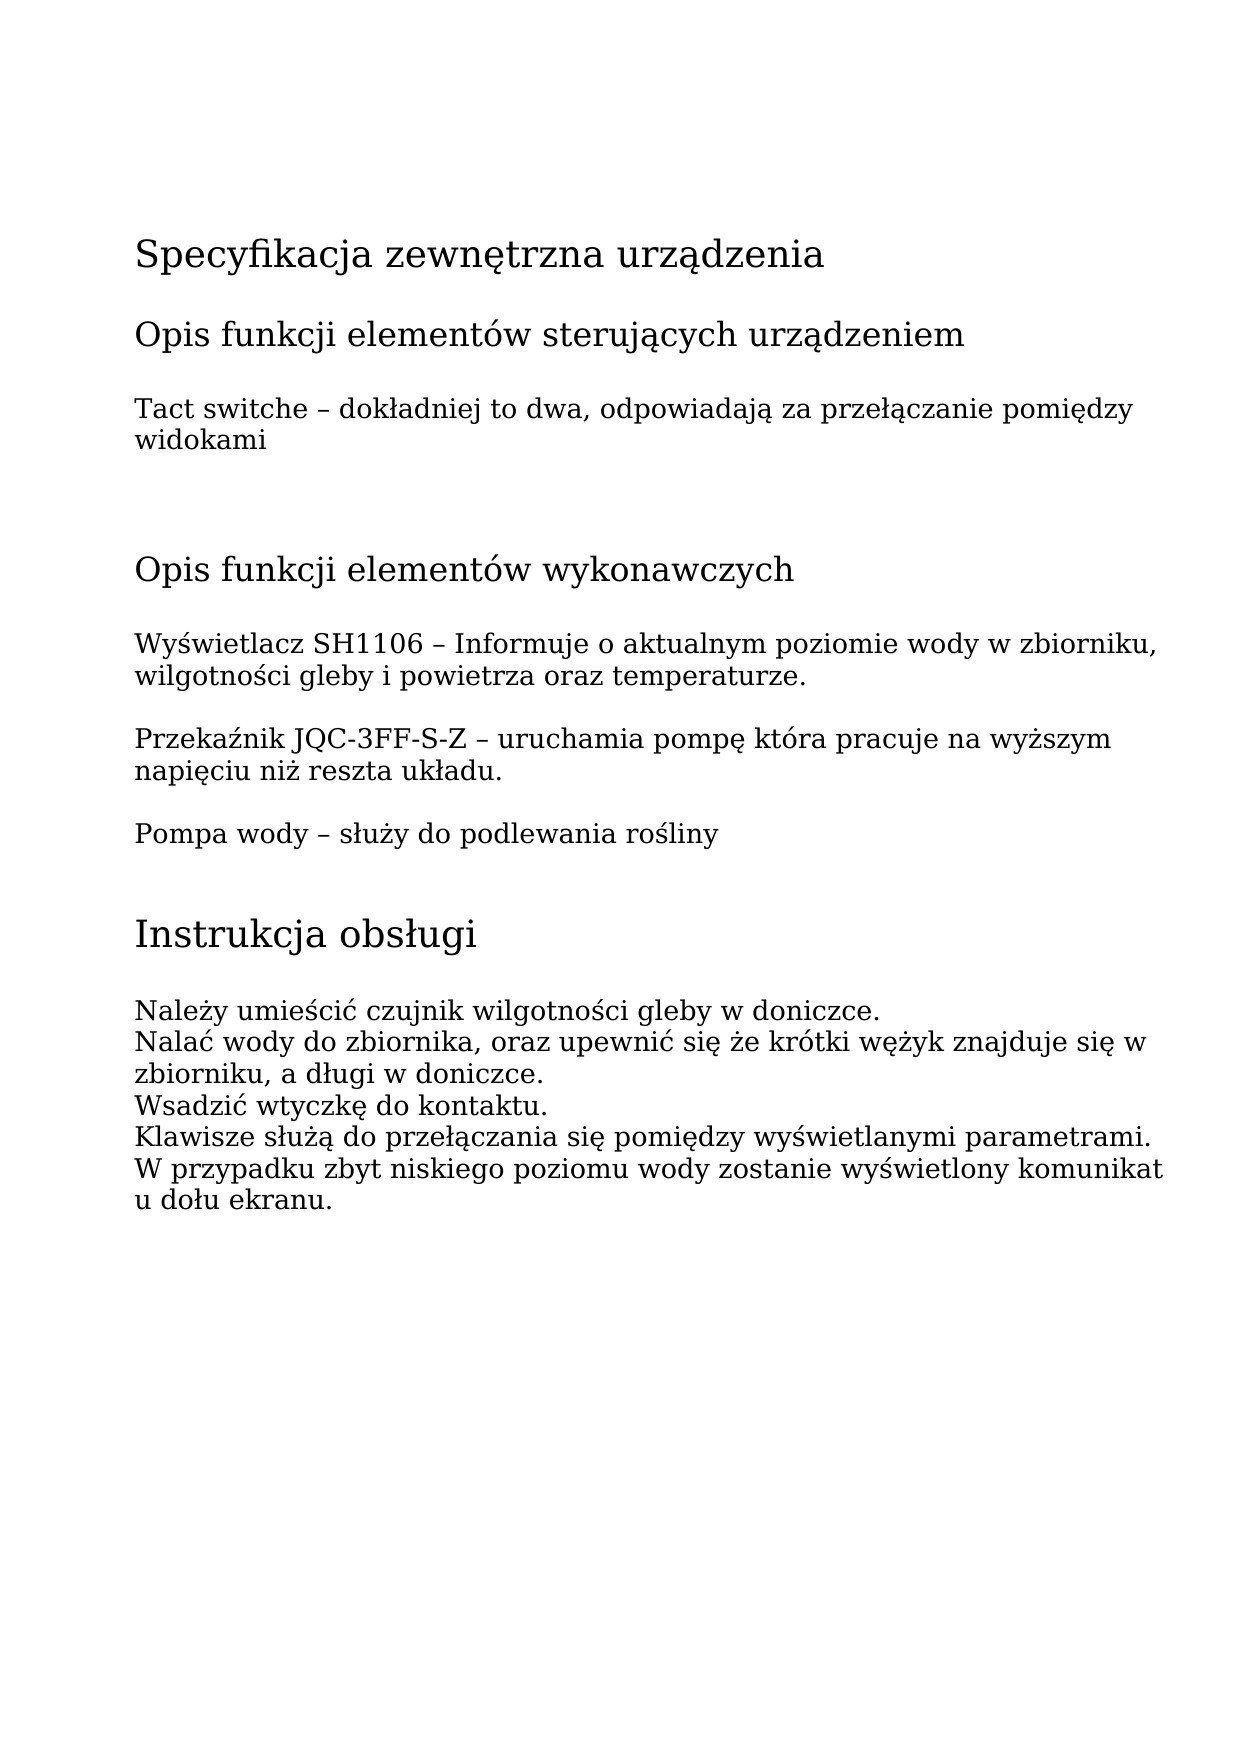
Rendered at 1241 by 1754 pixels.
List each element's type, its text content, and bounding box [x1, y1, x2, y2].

text Instrukcja obsługi [134, 913, 1181, 956]
text Przekaźnik JQC-3FF-S-Z – uruchamia pompę która pracuje na wyższym napięciu niż reszta układu. [134, 723, 1181, 786]
text Należy umieścić czujnik wilgotności gleby w doniczce. [134, 995, 1181, 1027]
text Pompa wody – służy do podlewania rośliny [134, 818, 1181, 849]
text Nalać wody do zbiornika, oraz upewnić się że krótki wężyk znajduje się w zbiorniku, a długi w doniczce. [134, 1027, 1181, 1090]
text Klawisze służą do przełączania się pomiędzy wyświetlanymi parametrami. [134, 1121, 1181, 1153]
text Wsadzić wtyczkę do kontaktu. [134, 1090, 1181, 1121]
text Tact switche – dokładniej to dwa, odpowiadają za przełączanie pomiędzy widokami [134, 393, 1181, 456]
text Opis funkcji elementów sterujących urządzeniem [134, 315, 1181, 354]
text W przypadku zbyt niskiego poziomu wody zostanie wyświetlony komunikat u dołu ekranu. [134, 1153, 1181, 1216]
text Opis funkcji elementów wykonawczych [134, 551, 1181, 590]
text Wyświetlacz SH1106 – Informuje o aktualnym poziomie wody w zbiorniku, [134, 628, 1181, 660]
text wilgotności gleby i powietrza oraz temperaturze. [134, 660, 1181, 692]
text Specyfikacja zewnętrzna urządzenia [134, 233, 1181, 276]
